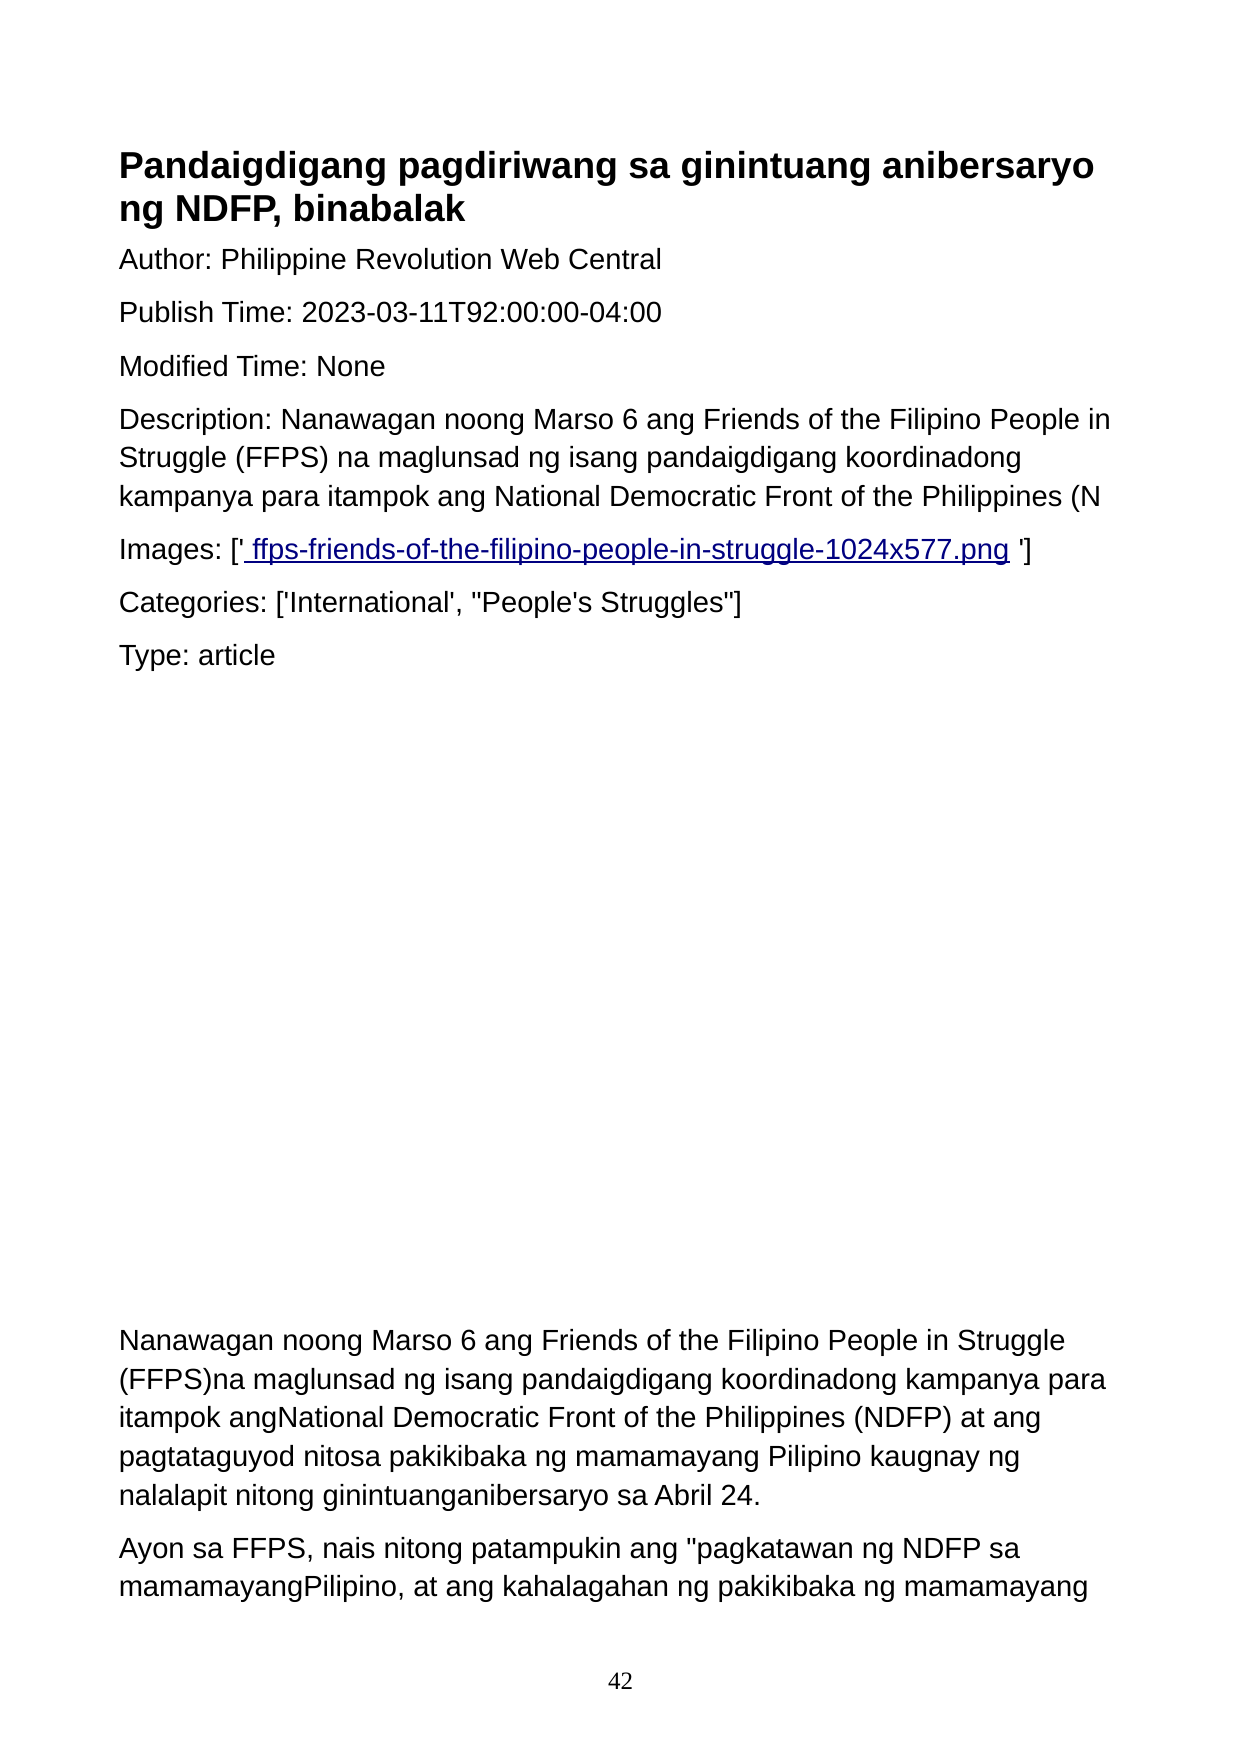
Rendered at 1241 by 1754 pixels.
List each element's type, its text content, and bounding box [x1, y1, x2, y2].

text Images: [' ffps-friends-of-the-filipino-people-in-struggle-1024x577.png '] [118, 532, 1122, 565]
text Author: Philippine Revolution Web Central [118, 242, 1122, 276]
text Modified Time: None [118, 348, 1122, 382]
text Publish Time: 2023-03-11T92:00:00-04:00 [118, 295, 1122, 329]
text Categories: ['International', "People's Struggles"] [118, 585, 1122, 618]
text Ayon sa FFPS, nais nitong patampukin ang "pagkatawan ng NDFP sa mamamayangPilipino, at ang kahalagahan ng pakikibaka ng mamamayang [118, 1531, 1122, 1603]
text Description: Nanawagan noong Marso 6 ang Friends of the Filipino People in Struggle (FFPS) na maglunsad ng isang pandaigdigang koordinadong kampanya para itampok ang National Democratic Front of the Philippines (N [118, 402, 1122, 512]
text Type: article [118, 638, 1122, 672]
subtitle Pandaigdigang pagdiriwang sa ginintuang anibersaryo ng NDFP, binabalak [118, 143, 1122, 230]
text Nanawagan noong Marso 6 ang Friends of the Filipino People in Struggle (FFPS)na maglunsad ng isang pandaigdigang koordinadong kampanya para itampok angNational Democratic Front of the Philippines (NDFP) at ang pagtataguyod nitosa pakikibaka ng mamamayang Pilipino kaugnay ng nalalapit nitong ginintuanganibersaryo sa Abril 24. [118, 1323, 1122, 1511]
